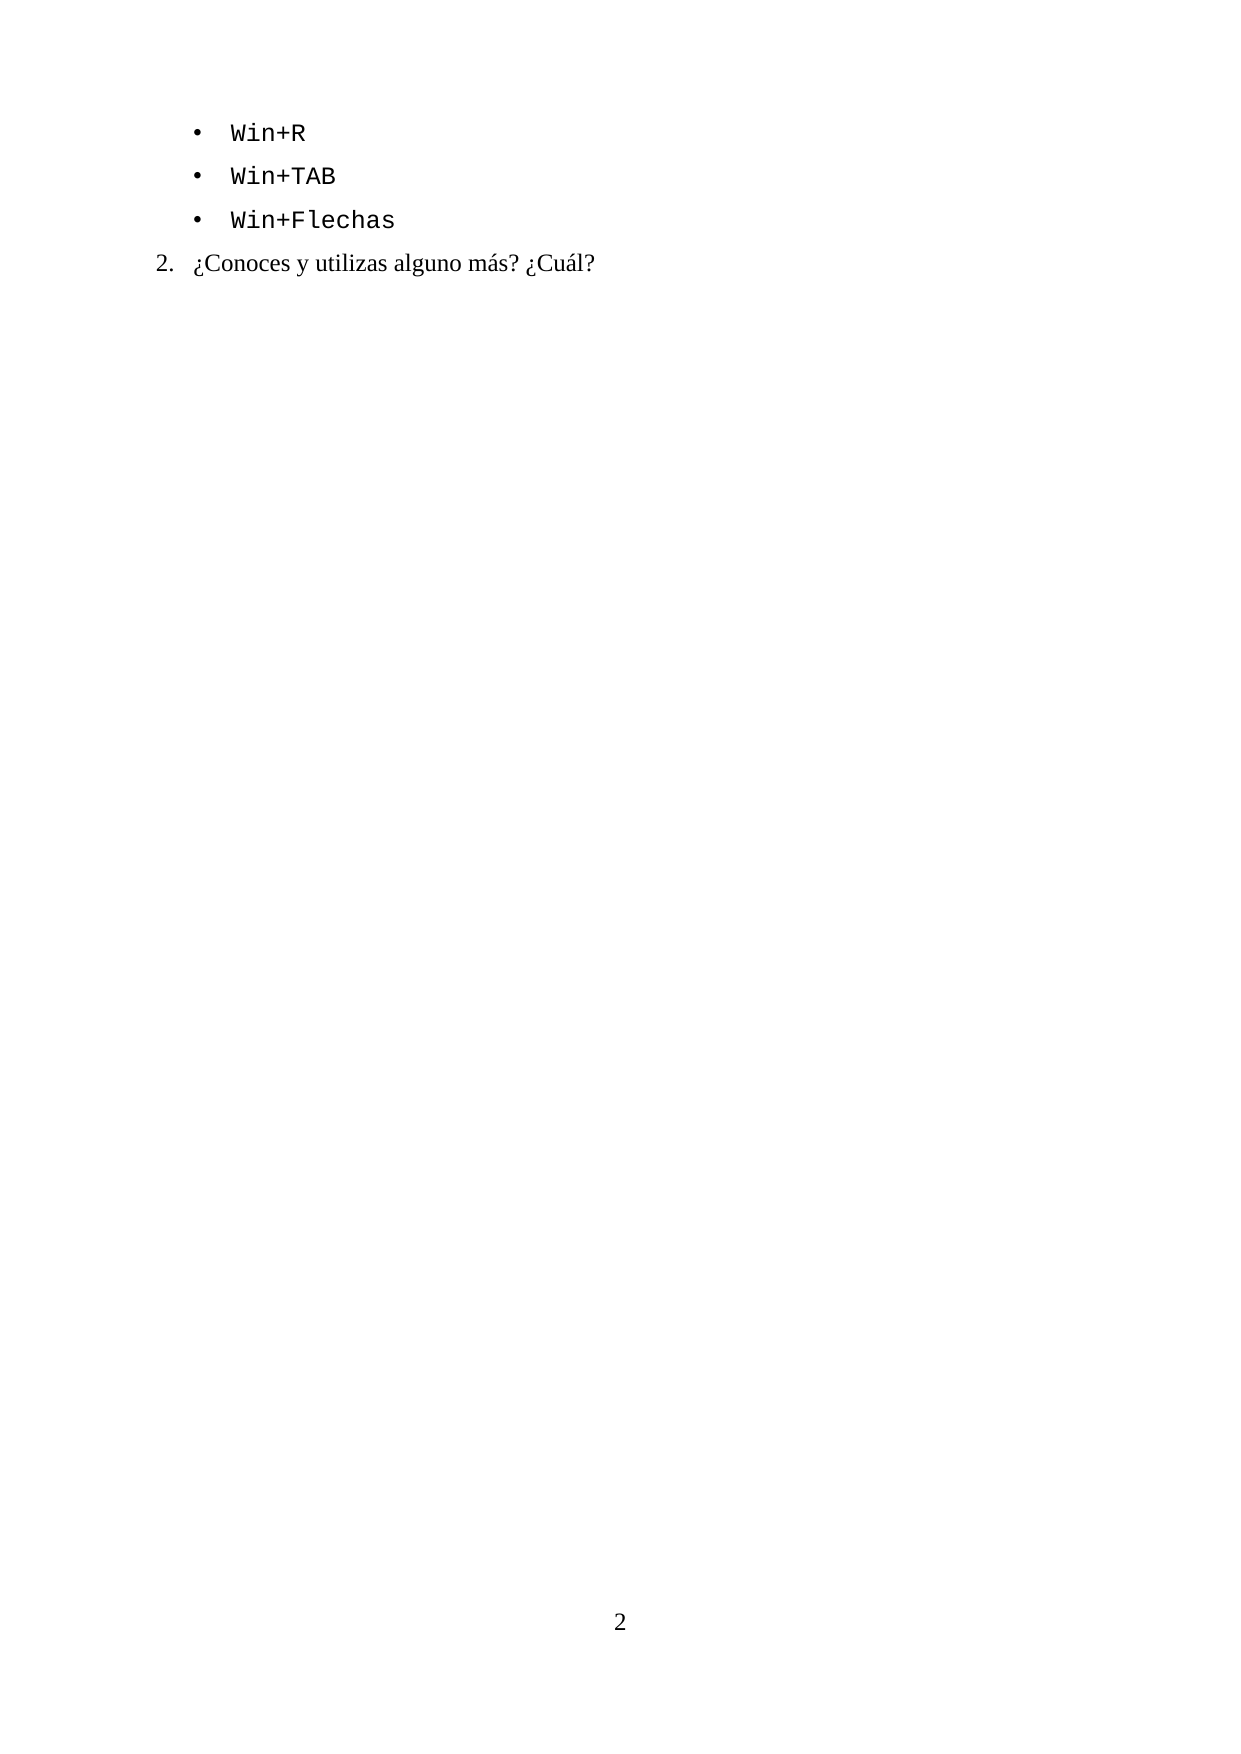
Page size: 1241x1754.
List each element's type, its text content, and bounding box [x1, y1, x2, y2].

list Win+TAB [193, 161, 1122, 192]
list ¿Conoces y utilizas alguno más? ¿Cuál? [156, 248, 1122, 277]
list Win+R [193, 118, 1122, 149]
list Win+Flechas [193, 205, 1122, 236]
